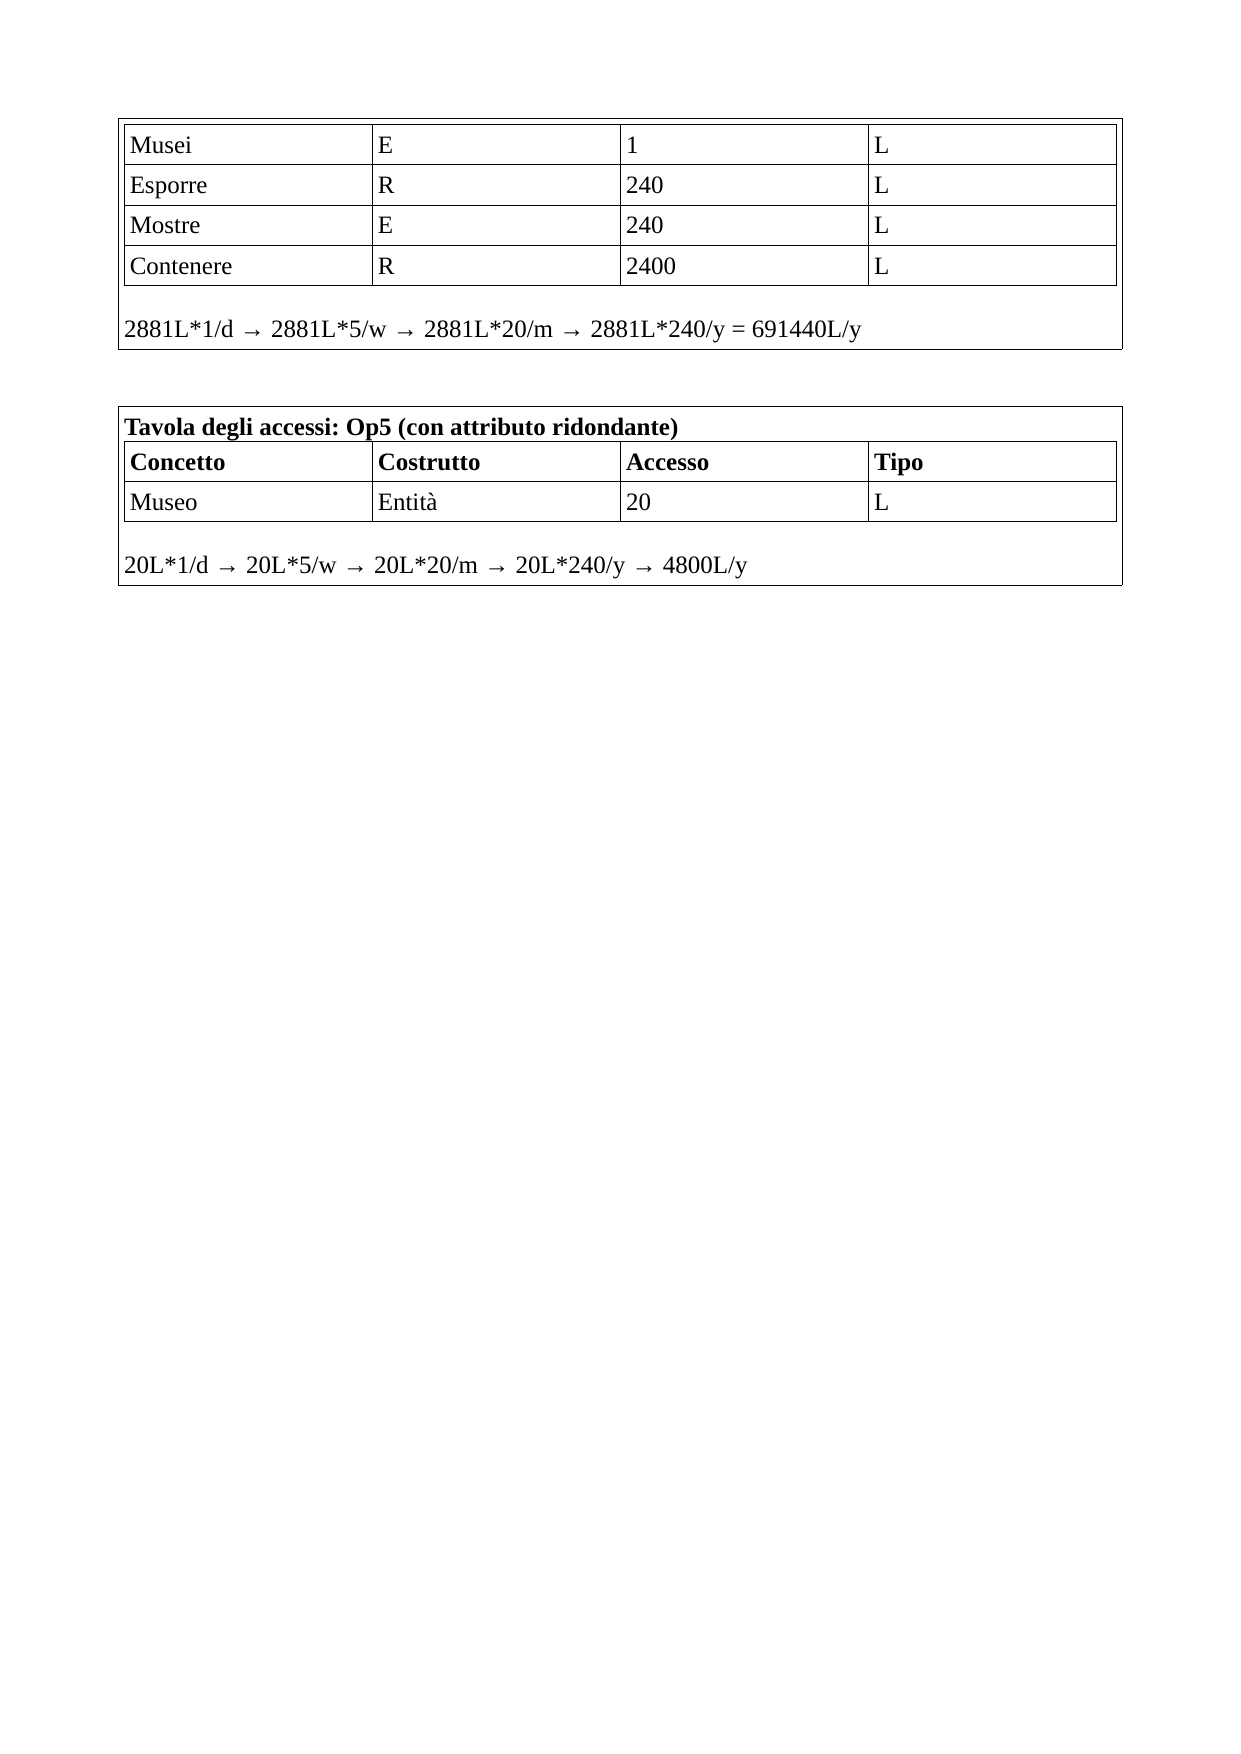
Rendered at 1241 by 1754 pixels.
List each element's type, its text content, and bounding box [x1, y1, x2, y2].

table_cell Esporre [125, 165, 372, 204]
table_header Tipo [869, 442, 1116, 481]
table_header 2881L*1/d → 2881L*5/w → 2881L*20/m → 2881L*240/y = 691440L/y [119, 119, 1122, 348]
table_cell R [373, 165, 620, 204]
table_cell Mostre [125, 206, 372, 245]
table_cell 2400 [621, 246, 868, 285]
table_cell 240 [621, 206, 868, 245]
table_cell L [869, 206, 1116, 245]
table_header Accesso [621, 442, 868, 481]
table_cell Entità [373, 482, 620, 521]
table_cell Museo [125, 482, 372, 521]
table_cell Musei [125, 125, 372, 164]
table_cell L [869, 165, 1116, 204]
table_header Concetto [125, 442, 372, 481]
table_cell L [869, 482, 1116, 521]
table_cell R [373, 246, 620, 285]
table_cell Contenere [125, 246, 372, 285]
table_cell L [869, 125, 1116, 164]
table_cell 1 [621, 125, 868, 164]
table_cell E [373, 125, 620, 164]
table_cell 240 [621, 165, 868, 204]
table_cell E [373, 206, 620, 245]
table_cell 20 [621, 482, 868, 521]
table_header Costrutto [373, 442, 620, 481]
table_cell L [869, 246, 1116, 285]
table_header Tavola degli accessi: Op5 (con attributo ridondante) 20L*1/d → 20L*5/w → 20L*20/m → 20L*240/y → 4800L/y [119, 407, 1122, 585]
